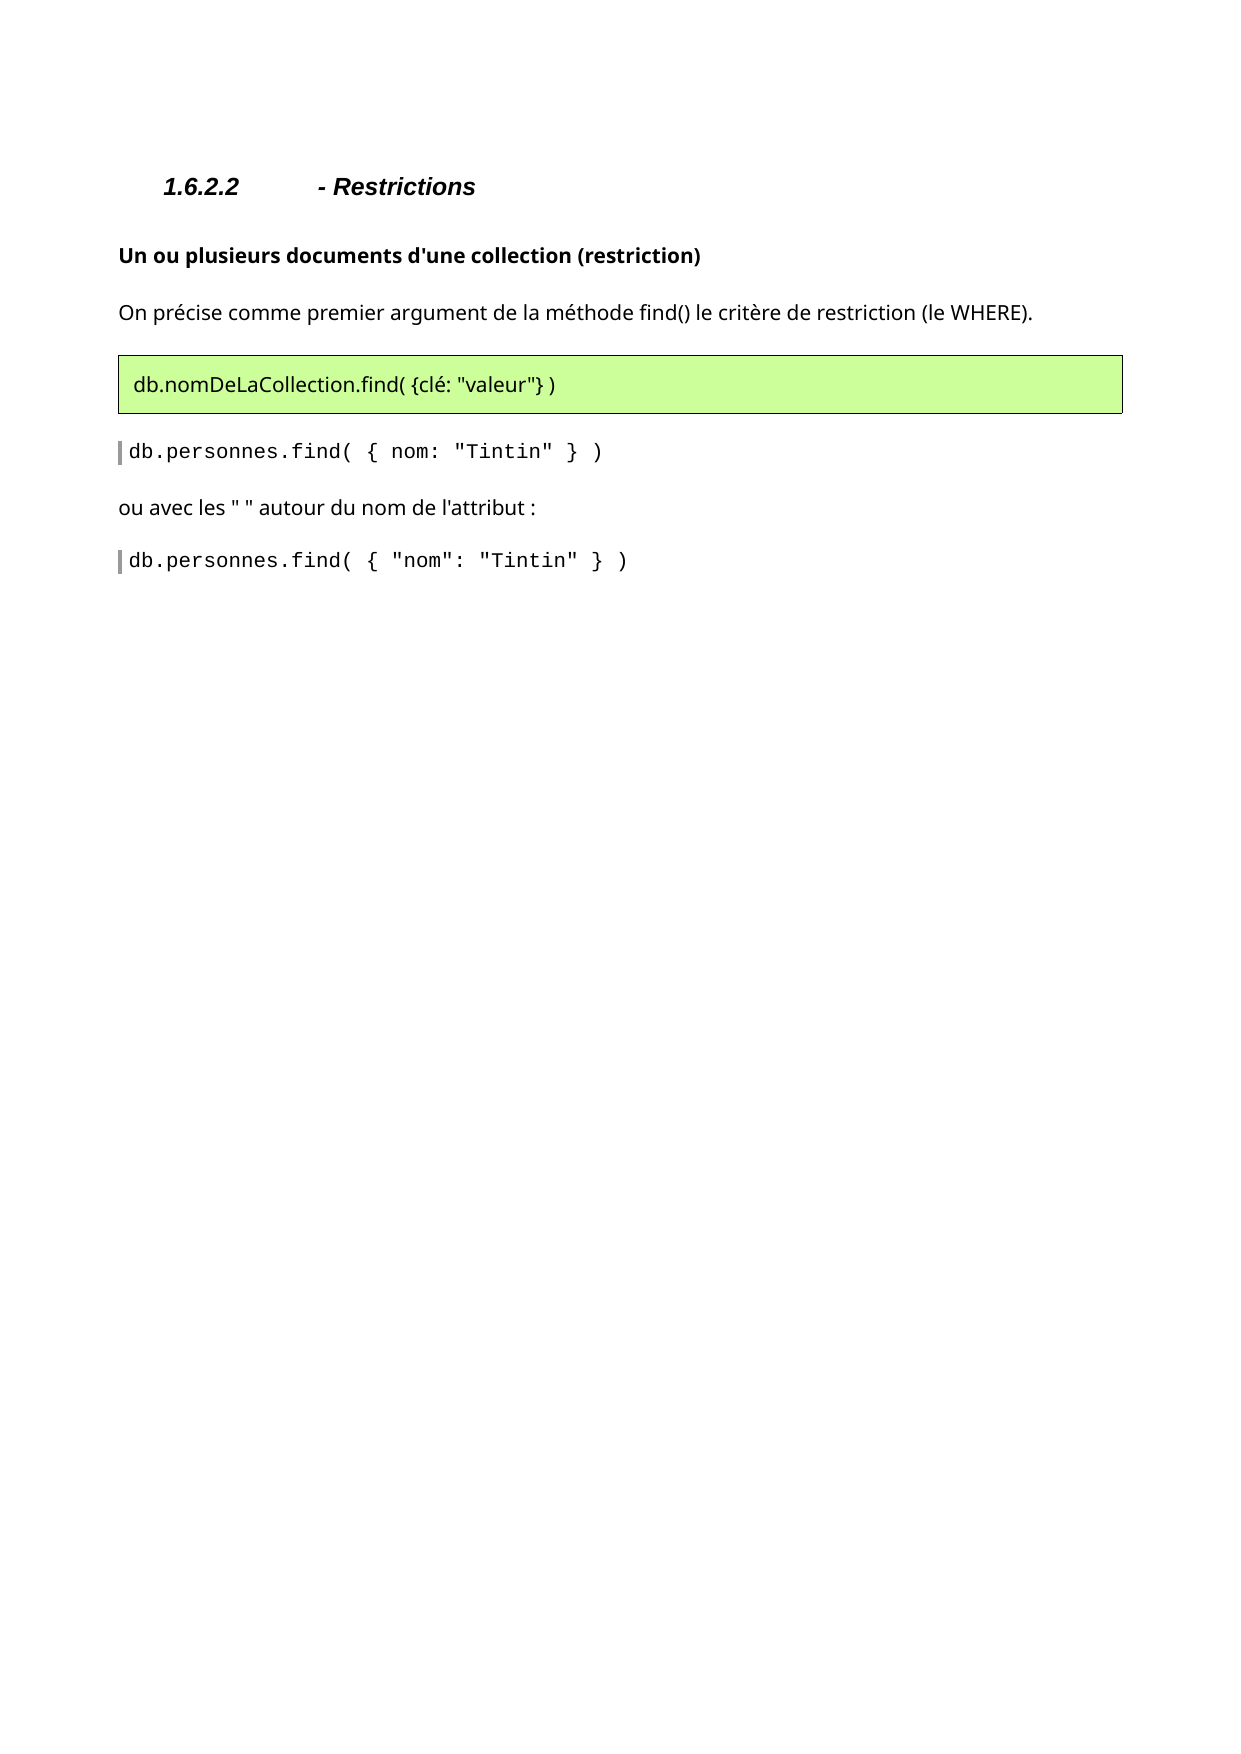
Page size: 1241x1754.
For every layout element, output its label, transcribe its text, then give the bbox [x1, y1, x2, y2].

text db.nomDeLaCollection.find( {clé: "valeur"} ) [119, 356, 1122, 413]
text Un ou plusieurs documents d'une collection (restriction) [118, 241, 1122, 269]
text ou avec les " " autour du nom de l'attribut : [118, 493, 1122, 522]
subtitle - Restrictions [163, 172, 1122, 200]
text db.personnes.find( { nom: "Tintin" } ) [122, 441, 1122, 465]
text On précise comme premier argument de la méthode find() le critère de restriction (le WHERE). [118, 298, 1122, 326]
text db.personnes.find( { "nom": "Tintin" } ) [122, 550, 1122, 574]
